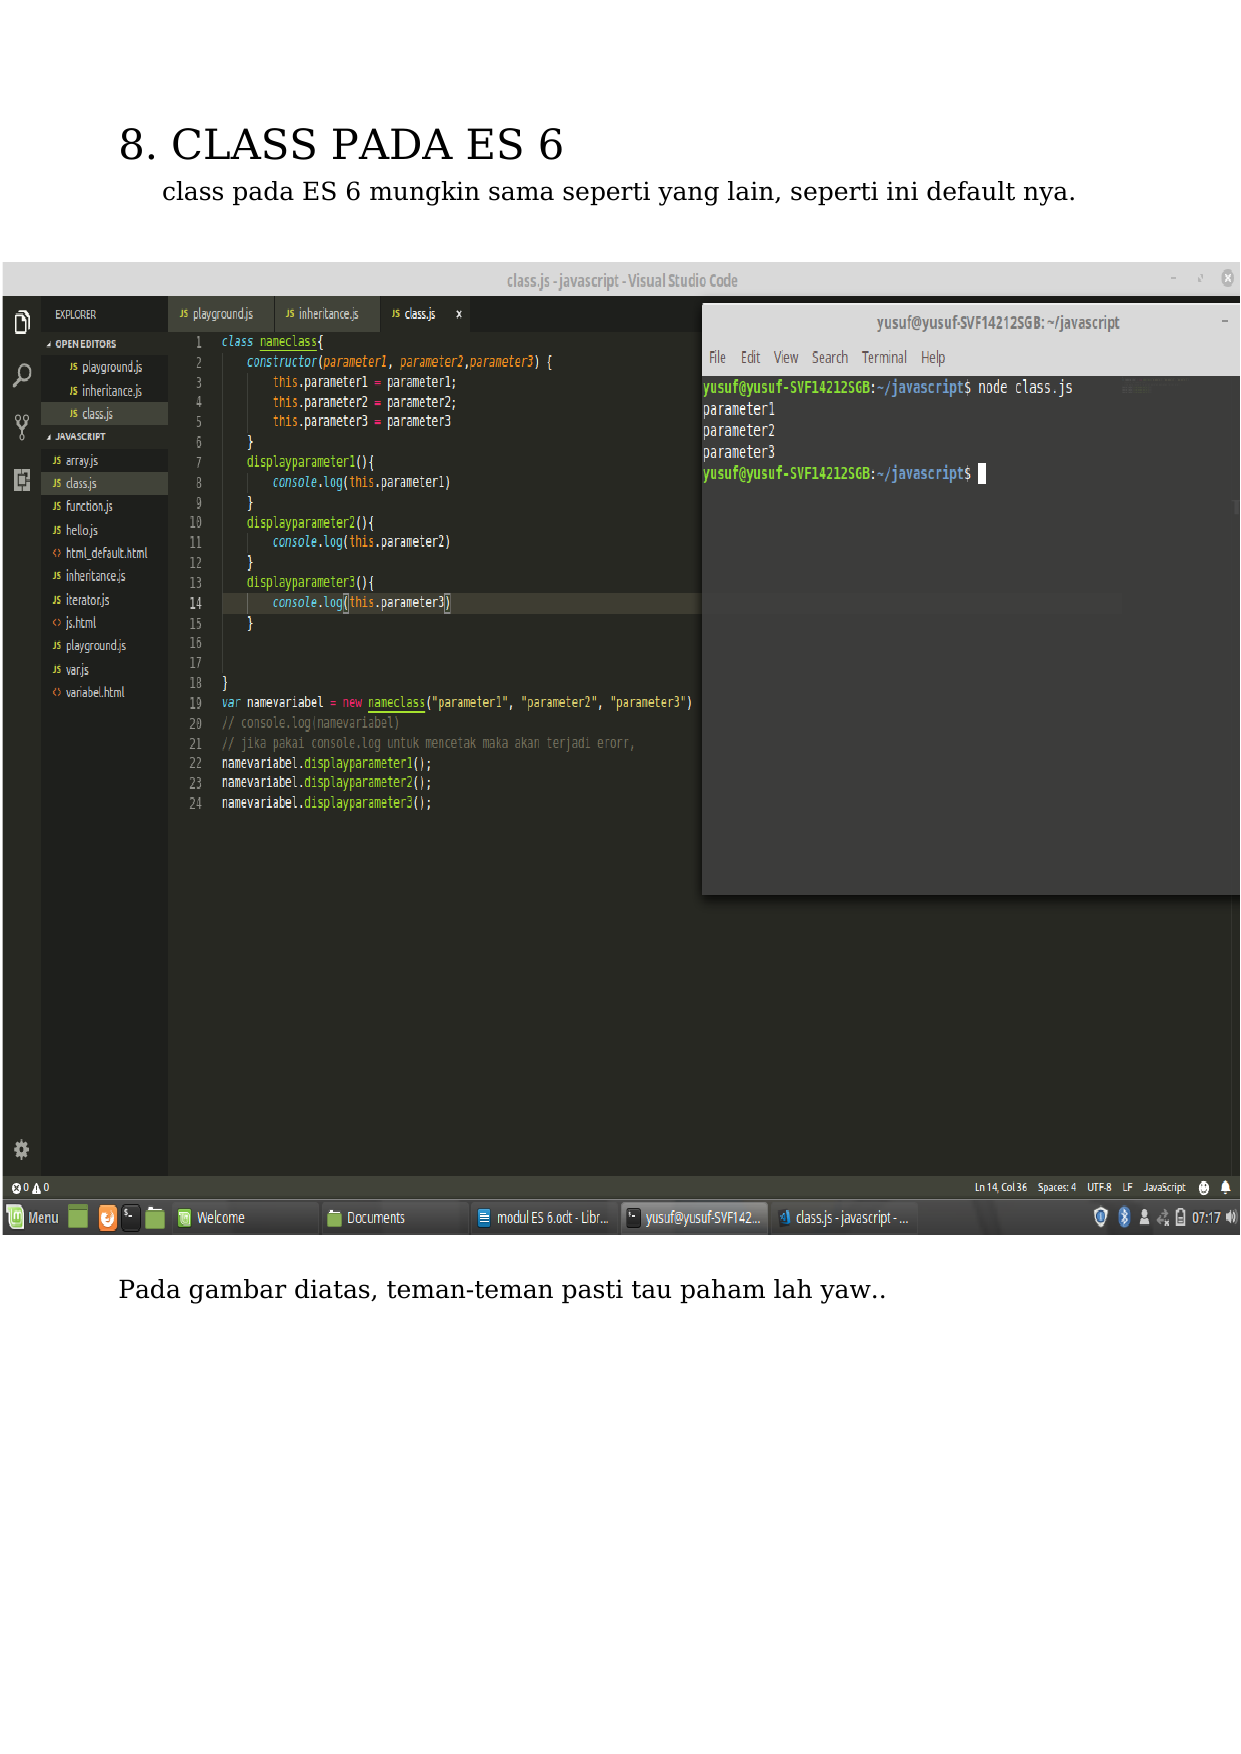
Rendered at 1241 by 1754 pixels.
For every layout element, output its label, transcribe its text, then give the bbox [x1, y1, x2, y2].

text 8. CLASS PADA ES 6 [118, 118, 1123, 168]
text Pada gambar diatas, teman-teman pasti tau paham lah yaw.. [118, 1273, 1123, 1303]
text class pada ES 6 mungkin sama seperti yang lain, seperti ini default nya. [118, 176, 1123, 206]
picture [2, 262, 1240, 1235]
